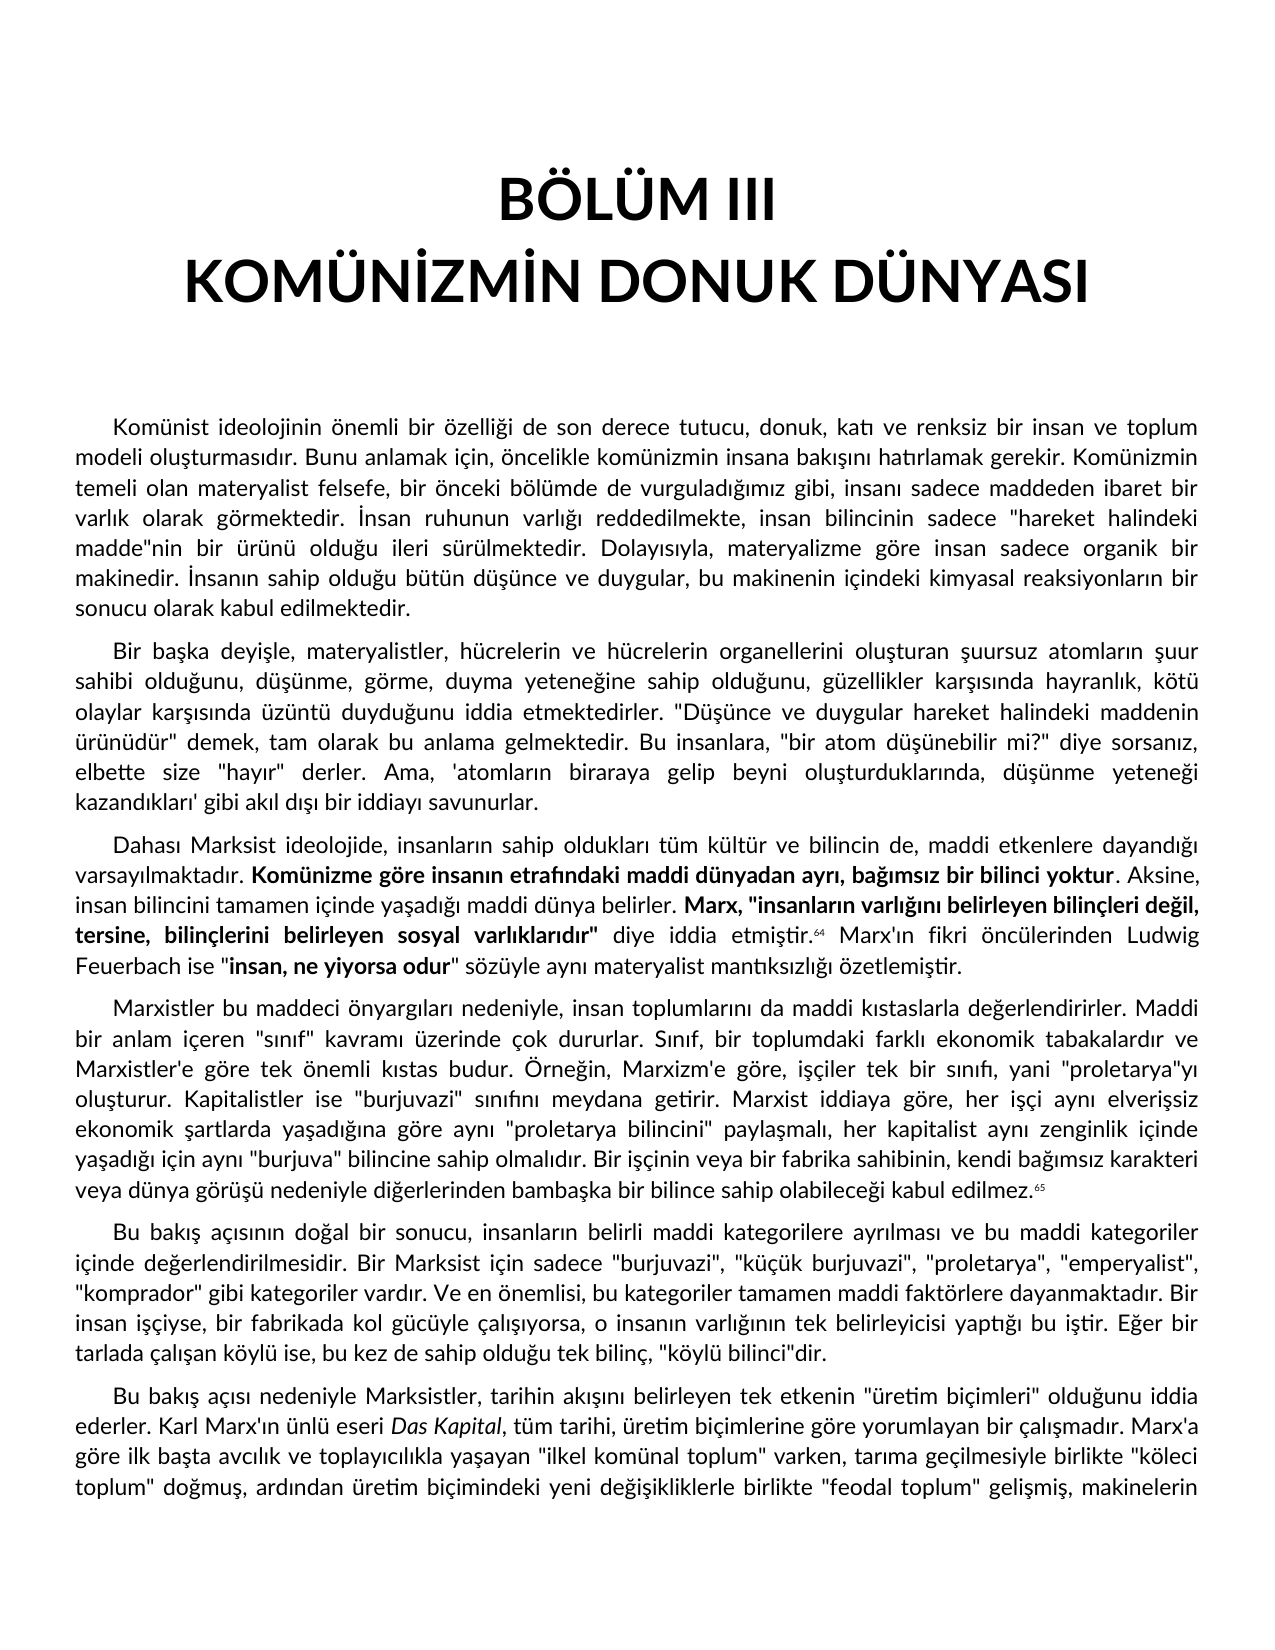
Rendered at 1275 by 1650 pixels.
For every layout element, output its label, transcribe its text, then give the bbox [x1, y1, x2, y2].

subtitle BÖLÜM III [75, 162, 1200, 232]
text Bu bakış açısı nedeniyle Marksistler, tarihin akışını belirleyen tek etkenin "üretim biçimleri" olduğunu iddia ederler. Karl Marx'ın ünlü eseri Das Kapital, tüm tarihi, üretim biçimlerine göre yorumlayan bir çalışmadır. Marx'a göre ilk başta avcılık ve toplayıcılıkla yaşayan "ilkel komünal toplum" varken, tarıma geçilmesiyle birlikte "köleci toplum" doğmuş, ardından üretim biçimindeki yeni değişikliklerle birlikte "feodal toplum" gelişmiş, makinelerin [75, 1382, 1200, 1500]
text Dahası Marksist ideolojide, insanların sahip oldukları tüm kültür ve bilincin de, maddi etkenlere dayandığı varsayılmaktadır. Komünizme göre insanın etrafındaki maddi dünyadan ayrı, bağımsız bir bilinci yoktur. Aksine, insan bilincini tamamen içinde yaşadığı maddi dünya belirler. Marx, "insanların varlığını belirleyen bilinçleri değil, tersine, bilinçlerini belirleyen sosyal varlıklarıdır" diye iddia etmiştir.64 Marx'ın fikri öncülerinden Ludwig Feuerbach ise "insan, ne yiyorsa odur" sözüyle aynı materyalist mantıksızlığı özetlemiştir. [75, 831, 1200, 979]
text Bu bakış açısının doğal bir sonucu, insanların belirli maddi kategorilere ayrılması ve bu maddi kategoriler içinde değerlendirilmesidir. Bir Marksist için sadece "burjuvazi", "küçük burjuvazi", "proletarya", "emperyalist", "komprador" gibi kategoriler vardır. Ve en önemlisi, bu kategoriler tamamen maddi faktörlere dayanmaktadır. Bir insan işçiyse, bir fabrikada kol gücüyle çalışıyorsa, o insanın varlığının tek belirleyicisi yaptığı bu iştir. Eğer bir tarlada çalışan köylü ise, bu kez de sahip olduğu tek bilinç, "köylü bilinci"dir. [75, 1218, 1200, 1366]
text Komünist ideolojinin önemli bir özelliği de son derece tutucu, donuk, katı ve renksiz bir insan ve toplum modeli oluşturmasıdır. Bunu anlamak için, öncelikle komünizmin insana bakışını hatırlamak gerekir. Komünizmin temeli olan materyalist felsefe, bir önceki bölümde de vurguladığımız gibi, insanı sadece maddeden ibaret bir varlık olarak görmektedir. İnsan ruhunun varlığı reddedilmekte, insan bilincinin sadece "hareket halindeki madde"nin bir ürünü olduğu ileri sürülmektedir. Dolayısıyla, materyalizme göre insan sadece organik bir makinedir. İnsanın sahip olduğu bütün düşünce ve duygular, bu makinenin içindeki kimyasal reaksiyonların bir sonucu olarak kabul edilmektedir. [75, 413, 1200, 622]
text Bir başka deyişle, materyalistler, hücrelerin ve hücrelerin organellerini oluşturan şuursuz atomların şuur sahibi olduğunu, düşünme, görme, duyma yeteneğine sahip olduğunu, güzellikler karşısında hayranlık, kötü olaylar karşısında üzüntü duyduğunu iddia etmektedirler. "Düşünce ve duygular hareket halindeki maddenin ürünüdür" demek, tam olarak bu anlama gelmektedir. Bu insanlara, "bir atom düşünebilir mi?" diye sorsanız, elbette size "hayır" derler. Ama, 'atomların biraraya gelip beyni oluşturduklarında, düşünme yeteneği kazandıkları' gibi akıl dışı bir iddiayı savunurlar. [75, 637, 1200, 815]
subtitle KOMÜNİZMİN DONUK DÜNYASI [75, 245, 1200, 315]
text Marxistler bu maddeci önyargıları nedeniyle, insan toplumlarını da maddi kıstaslarla değerlendirirler. Maddi bir anlam içeren "sınıf" kavramı üzerinde çok dururlar. Sınıf, bir toplumdaki farklı ekonomik tabakalardır ve Marxistler'e göre tek önemli kıstas budur. Örneğin, Marxizm'e göre, işçiler tek bir sınıfı, yani "proletarya"yı oluşturur. Kapitalistler ise "burjuvazi" sınıfını meydana getirir. Marxist iddiaya göre, her işçi aynı elverişsiz ekonomik şartlarda yaşadığına göre aynı "proletarya bilincini" paylaşmalı, her kapitalist aynı zenginlik içinde yaşadığı için aynı "burjuva" bilincine sahip olmalıdır. Bir işçinin veya bir fabrika sahibinin, kendi bağımsız karakteri veya dünya görüşü nedeniyle diğerlerinden bambaşka bir bilince sahip olabileceği kabul edilmez.65 [75, 994, 1200, 1203]
